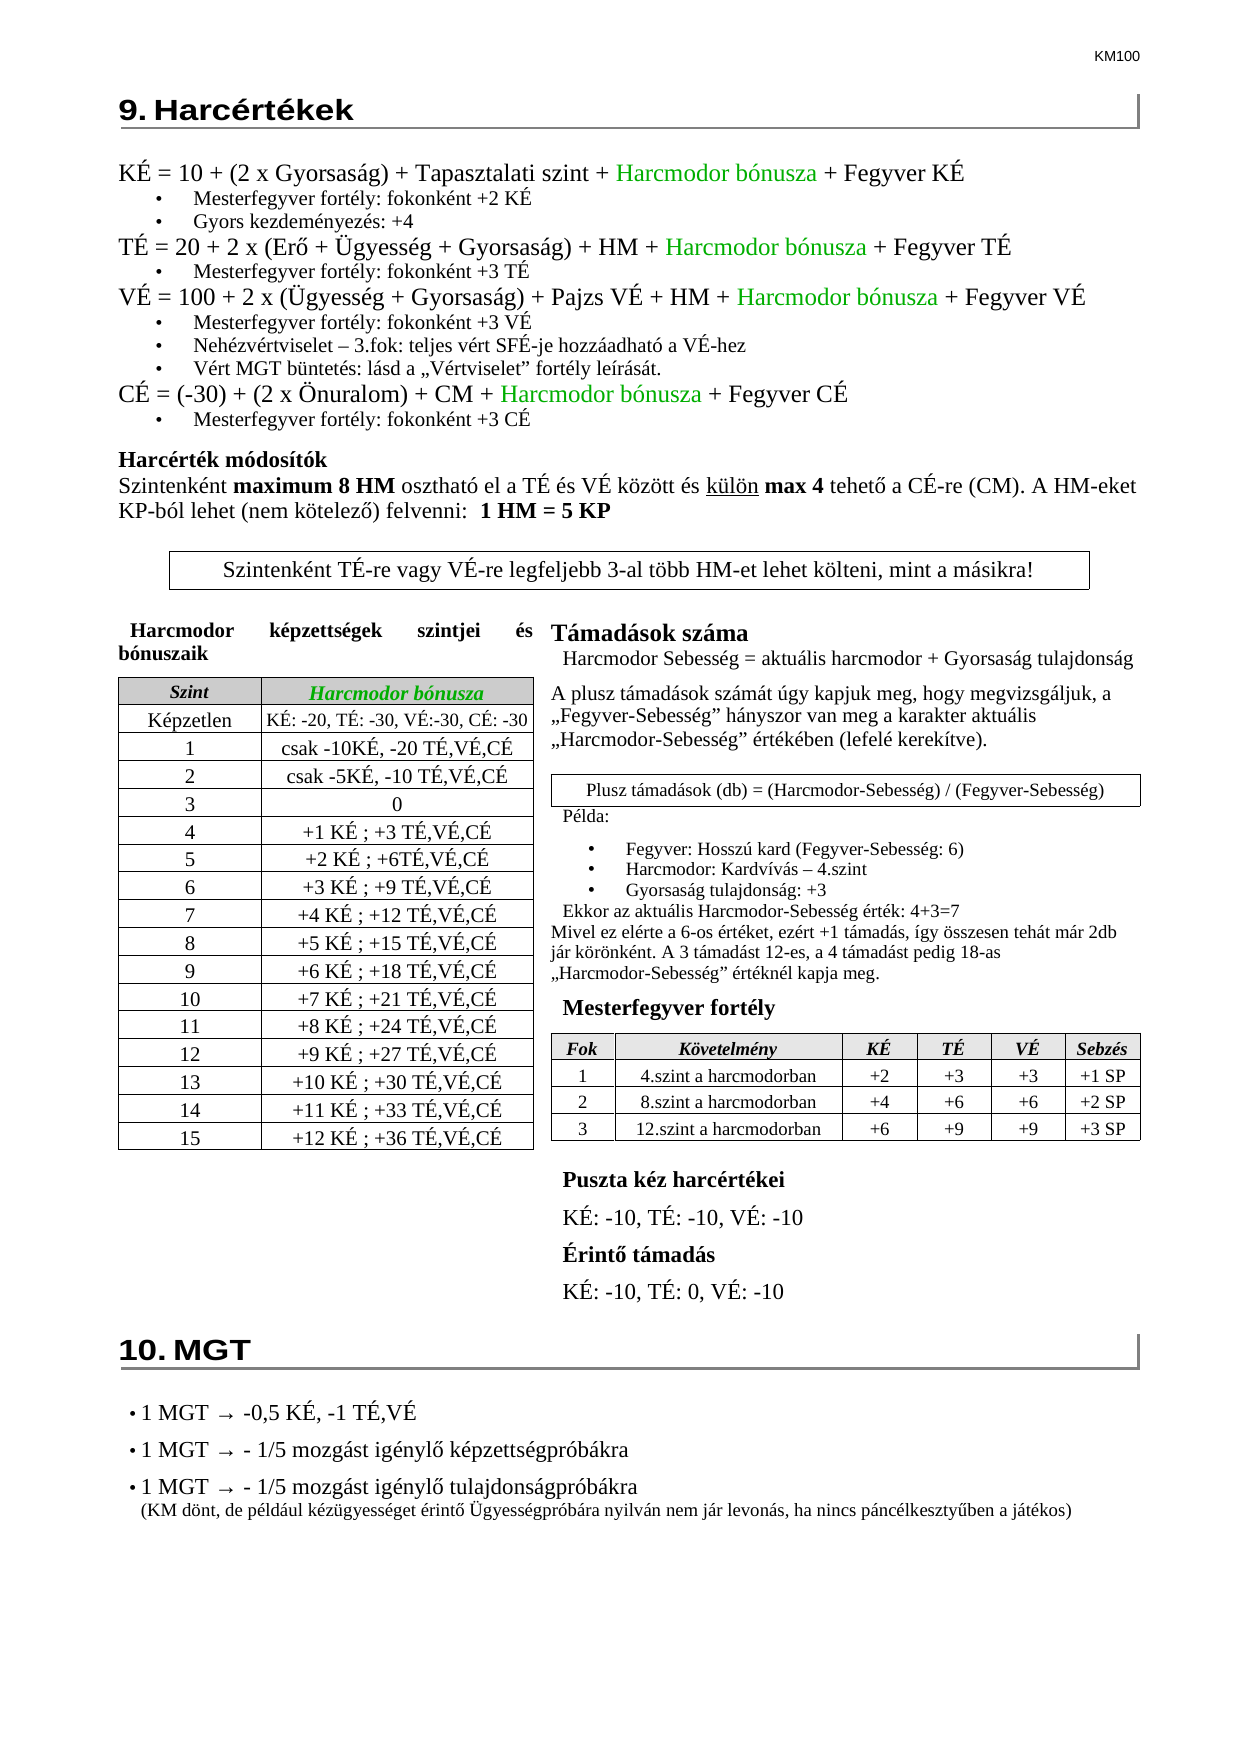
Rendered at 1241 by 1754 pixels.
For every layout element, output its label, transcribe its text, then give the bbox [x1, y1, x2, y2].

table_cell +9 KÉ ; +27 TÉ,VÉ,CÉ [262, 1039, 533, 1066]
text Ekkor az aktuális Harcmodor-Sebesség érték: 4+3=7 Mivel ez elérte a 6-os értéket, ezért +1 támadás, így összesen tehát már 2db jár körönként. A 3 támadást 12-es, a 4 támadást pedig 18-as „Harcmodor‑Sebesség” értéknél kapja meg. [551, 901, 1140, 983]
list Mesterfegyver fortély: fokonként +3 TÉ [156, 260, 1140, 283]
text Példa: [551, 807, 1140, 827]
table_cell 12.szint a harcmodorban [616, 1114, 842, 1140]
table_cell +2 KÉ ; +6TÉ,VÉ,CÉ [262, 845, 533, 871]
list Vért MGT büntetés: lásd a „Vértviselet” fortély leírását. [156, 357, 1140, 380]
table_cell Képzetlen [119, 705, 261, 732]
text VÉ = 100 + 2 x (Ügyesség + Gyorsaság) + Pajzs VÉ + HM + Harcmodor bónusza + Fegyver VÉ [118, 283, 1140, 311]
text Érintő támadás [551, 1242, 1140, 1267]
table_cell +6 [918, 1087, 991, 1113]
table_cell 3 [119, 789, 261, 816]
list Nehézvértviselet – 3.fok: teljes vért SFÉ-je hozzáadható a VÉ-hez [156, 334, 1140, 357]
table_cell 3 [552, 1114, 614, 1140]
table_cell +3 [918, 1060, 991, 1086]
table_cell csak -10KÉ, -20 TÉ,VÉ,CÉ [262, 733, 533, 760]
table_cell +8 KÉ ; +24 TÉ,VÉ,CÉ [262, 1011, 533, 1038]
table_cell 7 [119, 900, 261, 927]
table_cell +11 KÉ ; +33 TÉ,VÉ,CÉ [262, 1095, 533, 1122]
text Harcmodor Sebesség = aktuális harcmodor + Gyorsaság tulajdonság [551, 647, 1140, 669]
table_cell +6 [992, 1087, 1065, 1113]
text Harcmodor képzettségek szintjei és bónuszaik [118, 619, 533, 665]
table_cell 13 [119, 1067, 261, 1094]
table_cell +5 KÉ ; +15 TÉ,VÉ,CÉ [262, 928, 533, 955]
table_cell 8 [119, 928, 261, 955]
table_cell KÉ: -20, TÉ: -30, VÉ:-30, CÉ: -30 [262, 705, 533, 732]
table_cell +3 KÉ ; +9 TÉ,VÉ,CÉ [262, 872, 533, 899]
list 1 MGT → - 1/5 mozgást igénylő tulajdonságpróbákra (KM dönt, de például kézügyességet érintő Ügyességpróbára nyilván nem jár levonás, ha nincs páncélkesztyűben a játékos) [129, 1474, 1140, 1520]
table_cell +1 SP [1066, 1060, 1140, 1086]
table_header Követelmény [616, 1034, 842, 1059]
table_header Harcmodor bónusza [262, 678, 533, 704]
table_cell csak -5KÉ, -10 TÉ,VÉ,CÉ [262, 761, 533, 788]
subtitle Harcértékek [118, 94, 1137, 127]
table_cell +2 SP [1066, 1087, 1140, 1113]
table_cell +10 KÉ ; +30 TÉ,VÉ,CÉ [262, 1067, 533, 1094]
table_cell 0 [262, 789, 533, 816]
table_header Szintenként TÉ-re vagy VÉ-re legfeljebb 3-al több HM-et lehet költeni, mint a másikra! [170, 552, 1089, 589]
text Szintenként maximum 8 HM osztható el a TÉ és VÉ között és külön max 4 tehető a CÉ-re (CM). A HM-eket KP-ból lehet (nem kötelező) felvenni: 1 HM = 5 KP [118, 473, 1140, 524]
table_cell 4 [119, 817, 261, 844]
text TÉ = 20 + 2 x (Erő + Ügyesség + Gyorsaság) + HM + Harcmodor bónusza + Fegyver TÉ [118, 233, 1140, 260]
table_header VÉ [992, 1034, 1065, 1059]
text KÉ: -10, TÉ: -10, VÉ: -10 [551, 1205, 1140, 1230]
table_cell +12 KÉ ; +36 TÉ,VÉ,CÉ [262, 1123, 533, 1149]
table_cell 1 [119, 733, 261, 760]
table_cell +7 KÉ ; +21 TÉ,VÉ,CÉ [262, 984, 533, 1010]
list Mesterfegyver fortély: fokonként +2 KÉ [156, 187, 1140, 210]
text Támadások száma [551, 619, 1140, 647]
table_cell +4 KÉ ; +12 TÉ,VÉ,CÉ [262, 900, 533, 927]
table_cell +1 KÉ ; +3 TÉ,VÉ,CÉ [262, 817, 533, 844]
table_cell 5 [119, 845, 261, 871]
table_cell 9 [119, 956, 261, 983]
table_cell +3 SP [1066, 1114, 1140, 1140]
table_cell 2 [119, 761, 261, 788]
table_header TÉ [918, 1034, 991, 1059]
table_cell +9 [918, 1114, 991, 1140]
table_cell 1 [552, 1060, 614, 1086]
list Fegyver: Hosszú kard (Fegyver-Sebesség: 6) [588, 838, 1140, 859]
text CÉ = (-30) + (2 x Önuralom) + CM + Harcmodor bónusza + Fegyver CÉ [118, 380, 1140, 408]
table_cell 11 [119, 1011, 261, 1038]
table_cell 12 [119, 1039, 261, 1066]
table_header Szint [119, 678, 261, 704]
table_cell 2 [552, 1087, 614, 1113]
list Harcmodor: Kardvívás – 4.szint [588, 859, 1140, 880]
table_cell +6 KÉ ; +18 TÉ,VÉ,CÉ [262, 956, 533, 983]
table_cell 8.szint a harcmodorban [616, 1087, 842, 1113]
list Mesterfegyver fortély: fokonként +3 CÉ [156, 408, 1140, 431]
table_cell +4 [843, 1087, 917, 1113]
table_cell +3 [992, 1060, 1065, 1086]
list Gyorsaság tulajdonság: +3 [588, 880, 1140, 901]
text Mesterfegyver fortély [551, 995, 1140, 1021]
list Gyors kezdeményezés: +4 [156, 210, 1140, 233]
text KÉ = 10 + (2 x Gyorsaság) + Tapasztalati szint + Harcmodor bónusza + Fegyver KÉ [118, 159, 1140, 187]
text A plusz támadások számát úgy kapjuk meg, hogy megvizsgáljuk, a „Fegyver-Sebesség” hányszor van meg a karakter aktuális „Harcmodor‑Sebesség” értékében (lefelé kerekítve). [551, 681, 1140, 773]
list Mesterfegyver fortély: fokonként +3 VÉ [156, 311, 1140, 334]
table_cell +6 [843, 1114, 917, 1140]
subtitle MGT [118, 1334, 1137, 1367]
table_cell 10 [119, 984, 261, 1010]
table_header Plusz támadások (db) = (Harcmodor-Sebesség) / (Fegyver-Sebesség) [552, 775, 1140, 806]
table_header KÉ [843, 1034, 917, 1059]
table_cell +9 [992, 1114, 1065, 1140]
list 1 MGT → - 1/5 mozgást igénylő képzettségpróbákra [129, 1437, 1140, 1462]
table_header Sebzés [1066, 1034, 1140, 1059]
table_cell 14 [119, 1095, 261, 1122]
table_cell 6 [119, 872, 261, 899]
table_cell +2 [843, 1060, 917, 1086]
text Harcérték módosítók [118, 447, 1140, 473]
text Puszta kéz harcértékei [551, 1167, 1140, 1193]
table_cell 4.szint a harcmodorban [616, 1060, 842, 1086]
table_cell 15 [119, 1123, 261, 1149]
table_header Fok [552, 1034, 614, 1059]
text KÉ: -10, TÉ: 0, VÉ: -10 [551, 1279, 1140, 1305]
list 1 MGT → -0,5 KÉ, -1 TÉ,VÉ [129, 1399, 1140, 1425]
